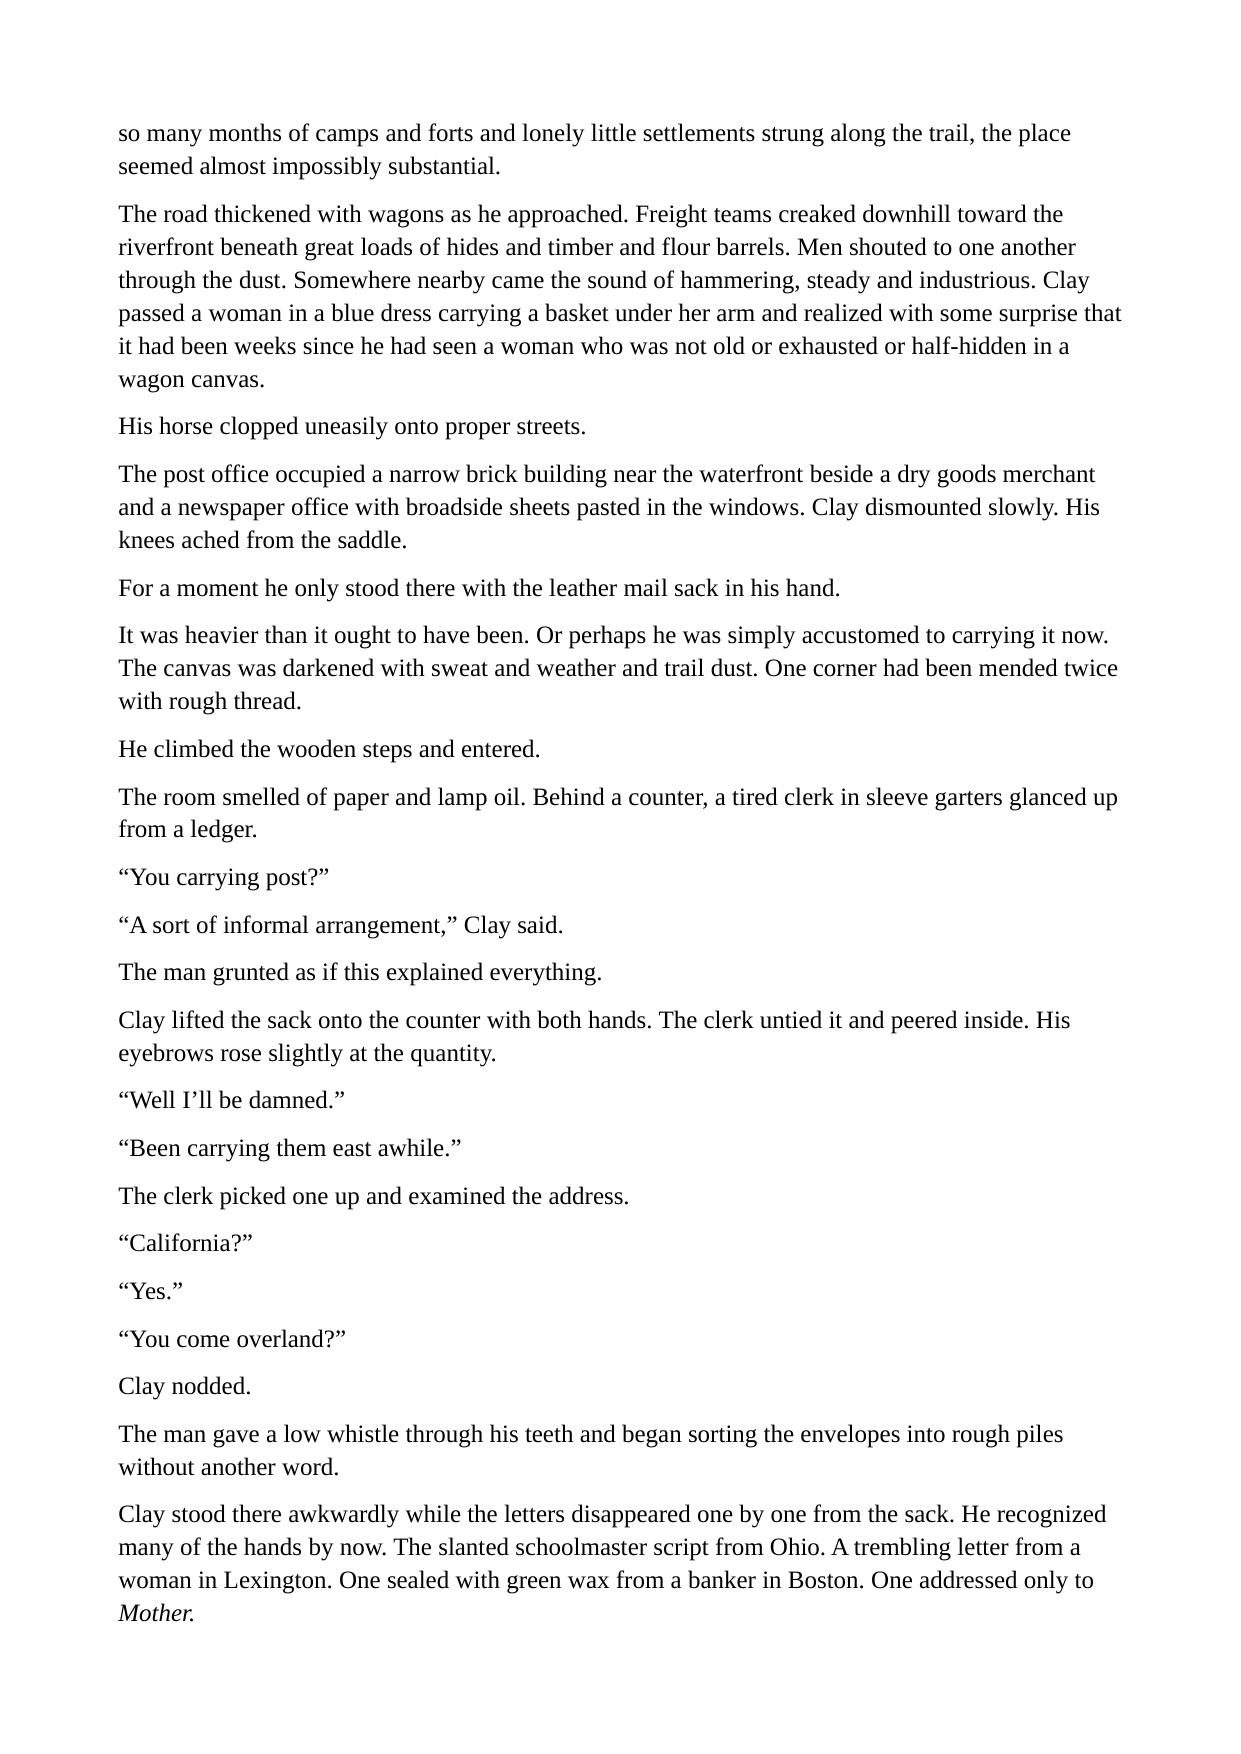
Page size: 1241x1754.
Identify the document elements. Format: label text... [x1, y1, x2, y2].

text His horse clopped uneasily onto proper streets. [118, 411, 1122, 440]
text He climbed the wooden steps and entered. [118, 734, 1122, 763]
text The man grunted as if this explained everything. [118, 957, 1122, 986]
text For a moment he only stood there with the leather mail sack in his hand. [118, 573, 1122, 601]
text The clerk picked one up and examined the address. [118, 1181, 1122, 1209]
text Clay stood there awkwardly while the letters disappeared one by one from the sack. He recognized many of the hands by now. The slanted schoolmaster script from Ohio. A trembling letter from a woman in Lexington. One sealed with green wax from a banker in Boston. One addressed only to Mother. [118, 1499, 1122, 1627]
text “Been carrying them east awhile.” [118, 1133, 1122, 1162]
text “California?” [118, 1228, 1122, 1257]
text The man gave a low whistle through his teeth and began sorting the envelopes into rough piles without another word. [118, 1419, 1122, 1481]
text Clay lifted the sack onto the counter with both hands. The clerk untied it and peered inside. His eyebrows rose slightly at the quantity. [118, 1005, 1122, 1067]
text It was heavier than it ought to have been. Or perhaps he was simply accustomed to carrying it now. The canvas was darkened with sweat and weather and trail dust. One corner had been mended twice with rough thread. [118, 620, 1122, 715]
text The post office occupied a narrow brick building near the waterfront beside a dry goods merchant and a newspaper office with broadside sheets pasted in the windows. Clay dismounted slowly. His knees ached from the saddle. [118, 459, 1122, 554]
text so many months of camps and forts and lonely little settlements strung along the trail, the place seemed almost impossibly substantial. [118, 118, 1122, 180]
text The road thickened with wagons as he approached. Freight teams creaked downhill toward the riverfront beneath great loads of hides and timber and flour barrels. Men shouted to one another through the dust. Somewhere nearby came the sound of hammering, steady and industrious. Clay passed a woman in a blue dress carrying a basket under her arm and realized with some surprise that it had been weeks since he had seen a woman who was not old or exhausted or half-hidden in a wagon canvas. [118, 199, 1122, 393]
text “A sort of informal arrangement,” Clay said. [118, 910, 1122, 938]
text “You carrying post?” [118, 862, 1122, 891]
text Clay nodded. [118, 1371, 1122, 1400]
text “You come overland?” [118, 1324, 1122, 1352]
text “Yes.” [118, 1276, 1122, 1305]
text “Well I’ll be damned.” [118, 1086, 1122, 1114]
text The room smelled of paper and lamp oil. Behind a counter, a tired clerk in sleeve garters glanced up from a ledger. [118, 782, 1122, 843]
